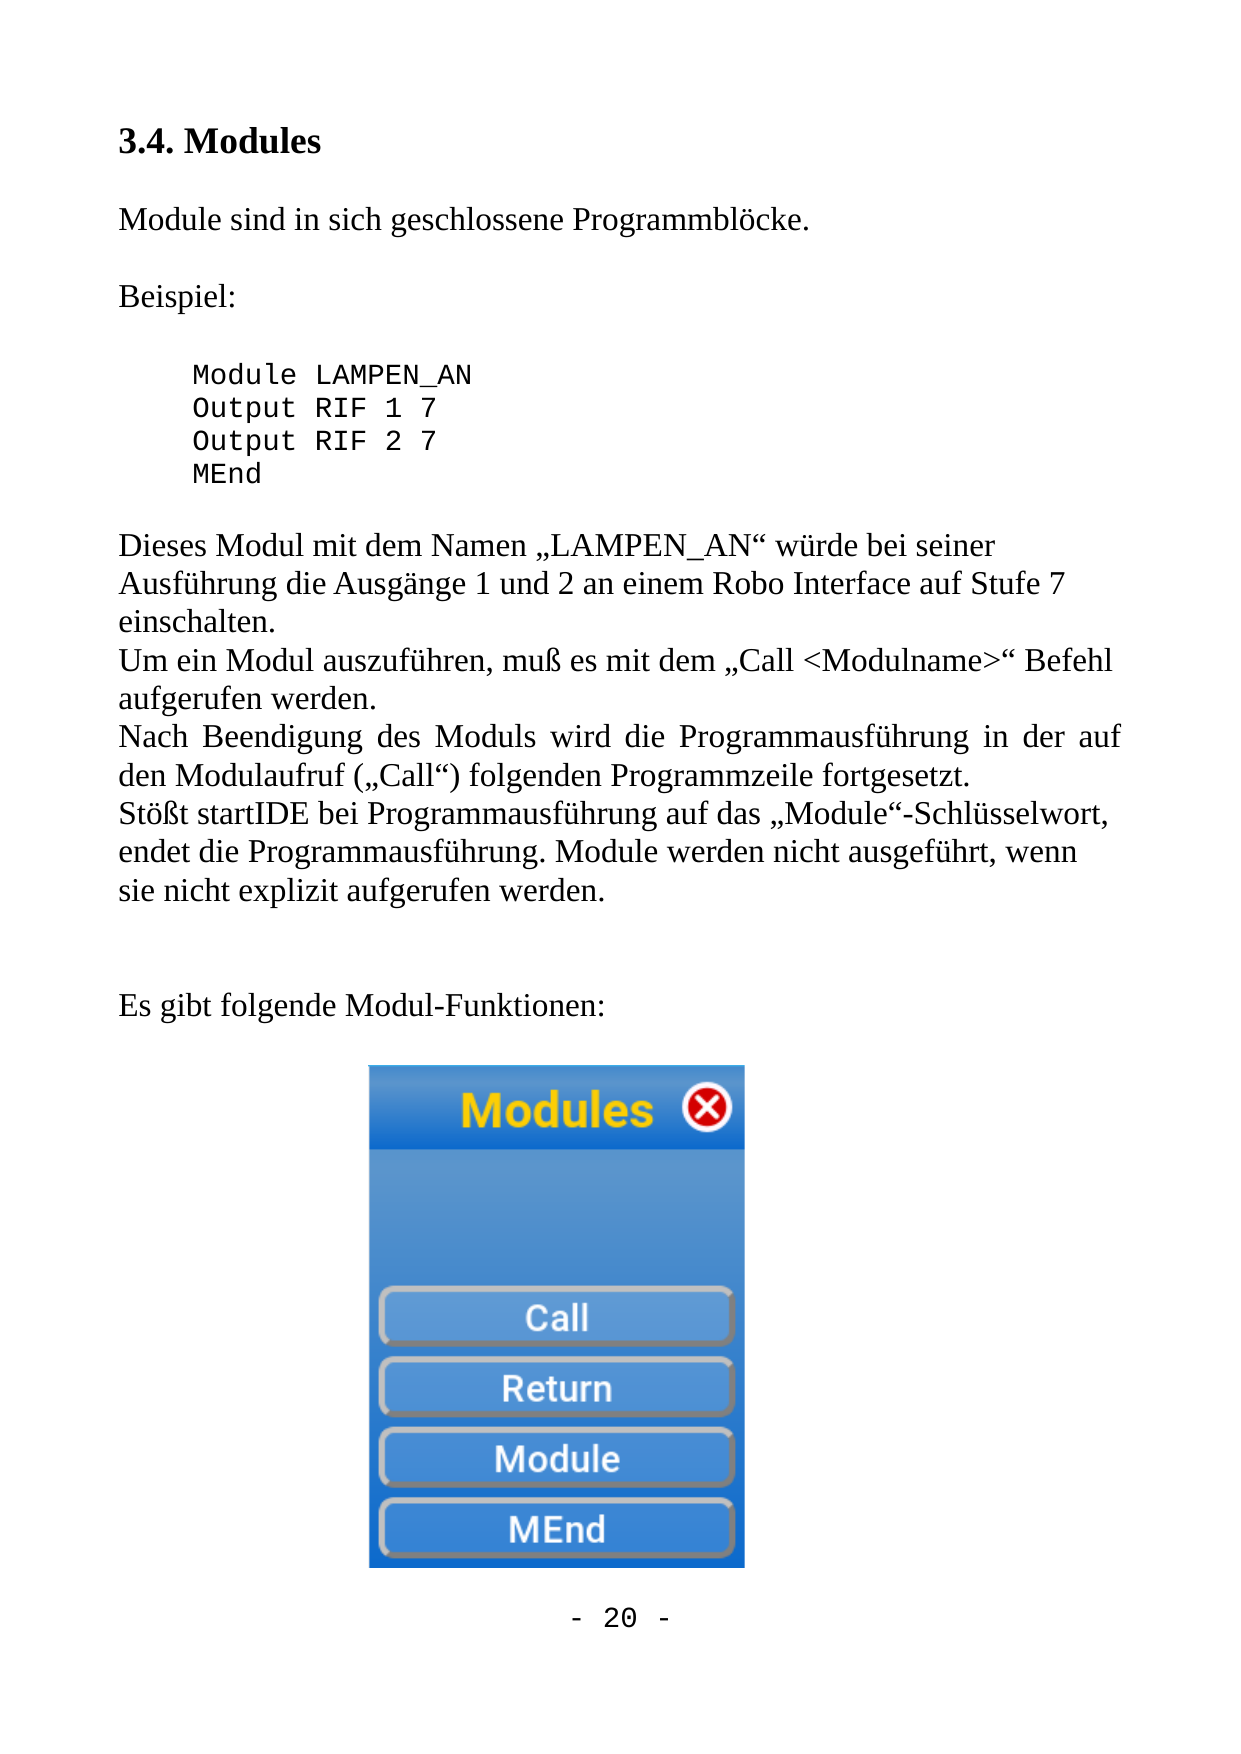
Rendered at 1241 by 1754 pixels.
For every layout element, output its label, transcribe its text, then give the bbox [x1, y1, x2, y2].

text Output RIF 1 7 [118, 393, 1122, 426]
picture [368, 1065, 745, 1568]
text Es gibt folgende Modul-Funktionen: [118, 985, 1122, 1023]
text Stößt startIDE bei Programmausführung auf das „Module“-Schlüsselwort, endet die Programmausführung. Module werden nicht ausgeführt, wenn sie nicht explizit aufgerufen werden. [118, 793, 1122, 908]
text Module sind in sich geschlossene Programmblöcke. [118, 199, 1122, 238]
text Beispiel: [118, 276, 1122, 314]
text Nach Beendigung des Moduls wird die Programmausführung in der auf den Modulaufruf („Call“) folgenden Programmzeile fortgesetzt. [118, 717, 1122, 793]
text Module LAMPEN_AN [118, 353, 1122, 393]
text 3.4. Modules [118, 118, 1122, 161]
text Um ein Modul auszuführen, muß es mit dem „Call <Modulname>“ Befehl aufgerufen werden. [118, 640, 1122, 717]
text Dieses Modul mit dem Namen „LAMPEN_AN“ würde bei seiner Ausführung die Ausgänge 1 und 2 an einem Robo Interface auf Stufe 7 einschalten. [118, 525, 1122, 640]
text MEnd [118, 459, 1122, 492]
text Output RIF 2 7 [118, 426, 1122, 459]
